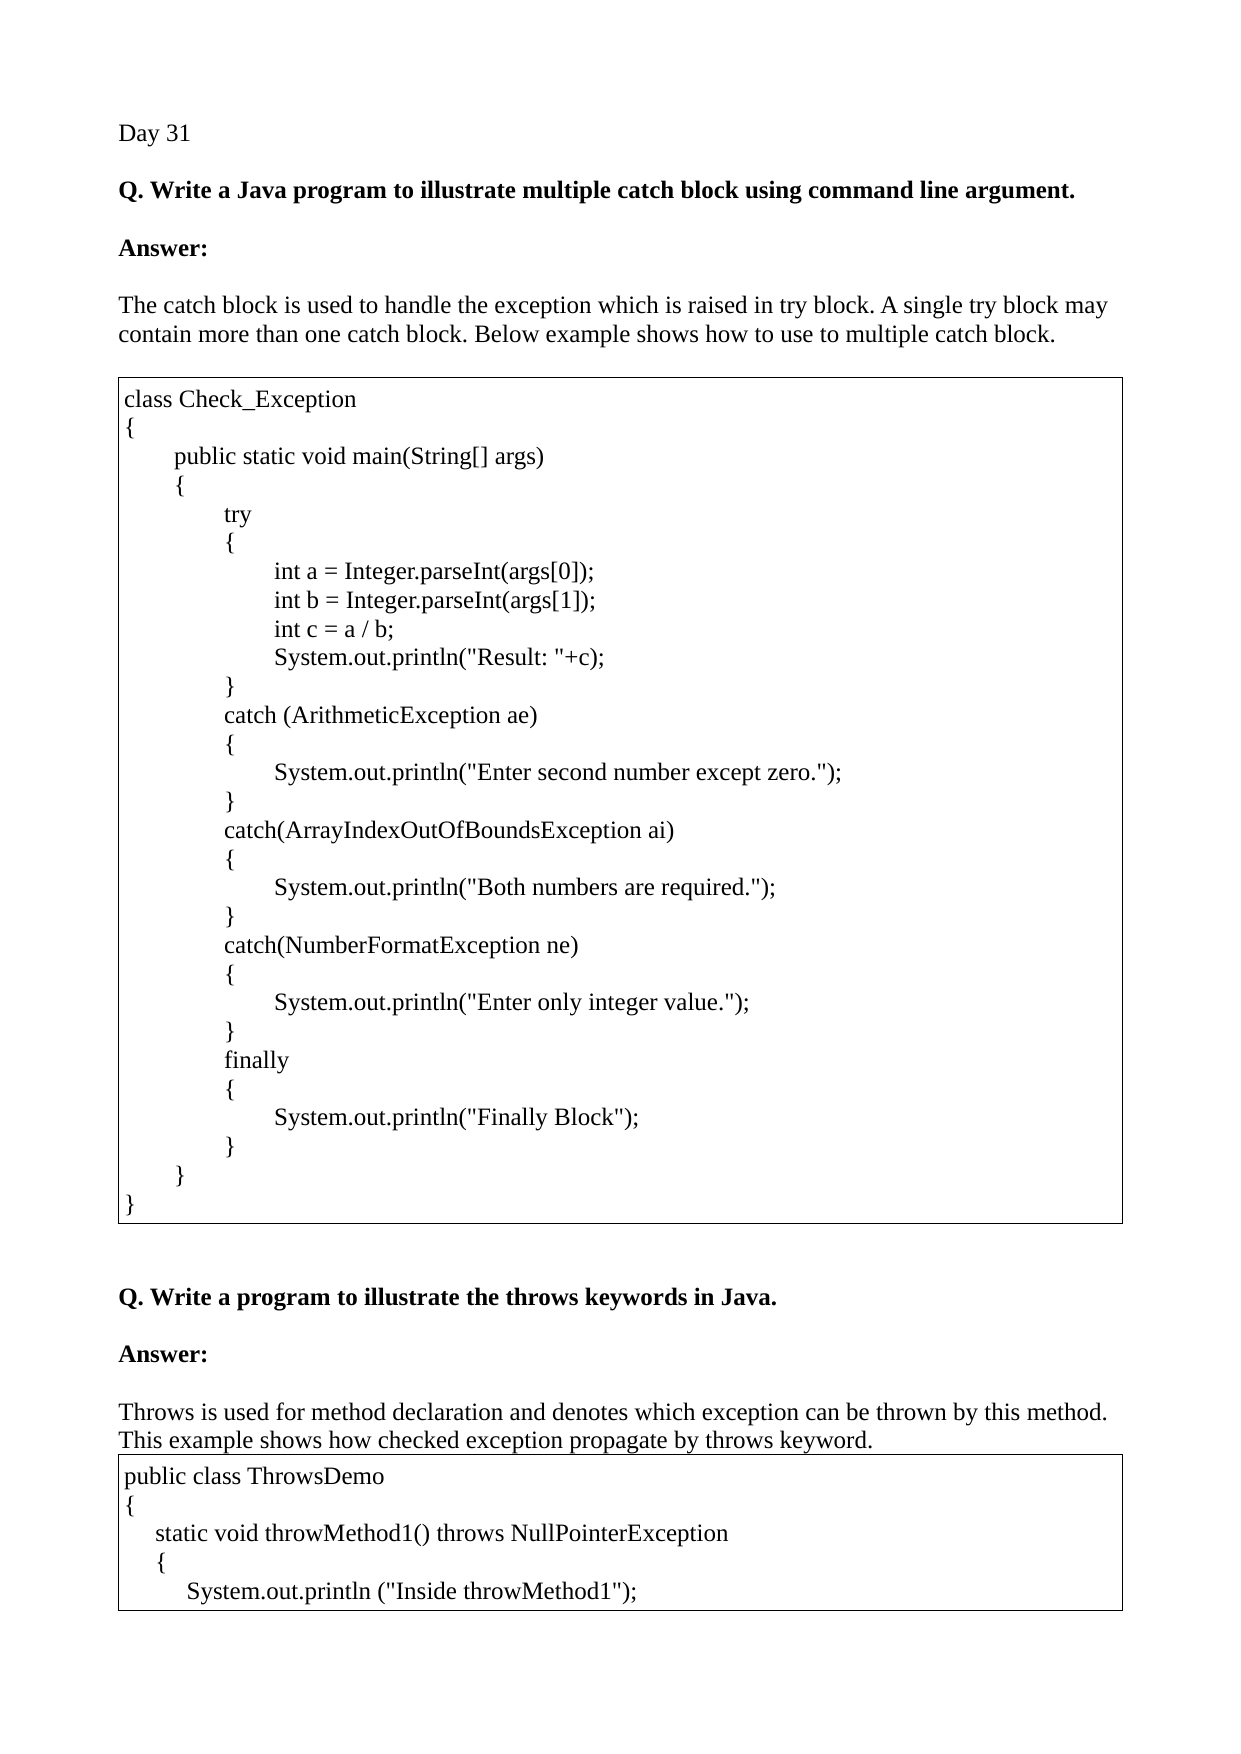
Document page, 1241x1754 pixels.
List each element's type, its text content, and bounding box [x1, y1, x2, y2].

text Q. Write a Java program to illustrate multiple catch block using command line argument. Answer: The catch block is used to handle the exception which is raised in try block. A single try block may contain more than one catch block. Below example shows how to use to multiple catch block. [118, 176, 1122, 348]
table_header public class ThrowsDemo { static void throwMethod1() throws NullPointerException { System.out.println ("Inside throwMethod1"); [119, 1455, 1122, 1610]
text Q. Write a program to illustrate the throws keywords in Java. Answer: Throws is used for method declaration and denotes which exception can be thrown by this method. This example shows how checked exception propagate by throws keyword. [118, 1282, 1122, 1454]
table_header class Check_Exception { public static void main(String[] args) { try { int a = Integer.parseInt(args[0]); int b = Integer.parseInt(args[1]); int c = a / b; System.out.println("Result: "+c); } catch (ArithmeticException ae) { System.out.println("Enter second number except zero."); } catch(ArrayIndexOutOfBoundsException ai) { System.out.println("Both numbers are required."); } catch(NumberFormatException ne) { System.out.println("Enter only integer value."); } finally { System.out.println("Finally Block"); } } } [119, 378, 1122, 1223]
text Day 31 [118, 118, 1122, 147]
